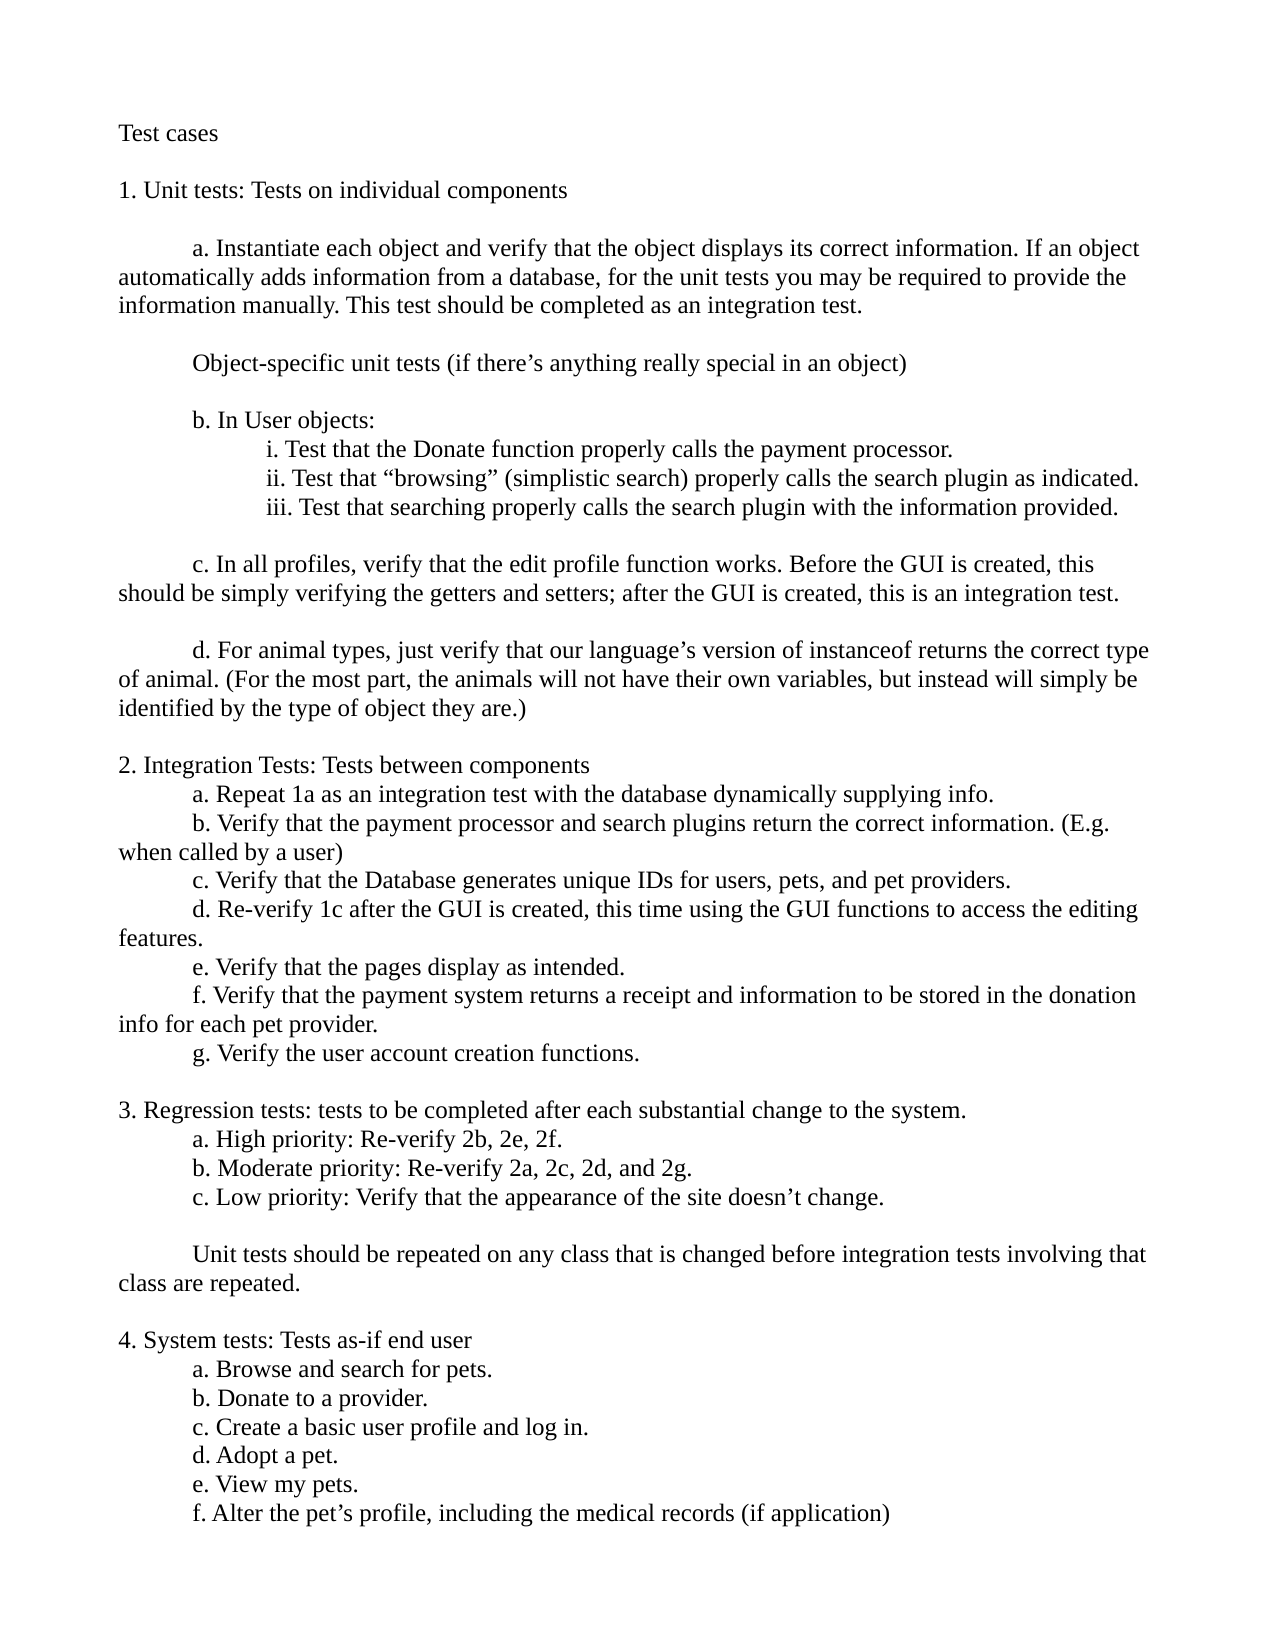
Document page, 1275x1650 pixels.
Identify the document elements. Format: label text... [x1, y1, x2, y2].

text c. Low priority: Verify that the appearance of the site doesn’t change. [118, 1182, 1157, 1211]
text b. Moderate priority: Re-verify 2a, 2c, 2d, and 2g. [118, 1153, 1157, 1182]
text a. Instantiate each object and verify that the object displays its correct information. If an object automatically adds information from a database, for the unit tests you may be required to provide the information manually. This test should be completed as an integration test. [118, 233, 1157, 319]
text e. Verify that the pages display as intended. [118, 952, 1157, 981]
text ii. Test that “browsing” (simplistic search) properly calls the search plugin as indicated. [118, 463, 1157, 492]
text c. Create a basic user profile and log in. [118, 1412, 1157, 1441]
text i. Test that the Donate function properly calls the payment processor. [118, 434, 1157, 463]
text a. Browse and search for pets. [118, 1354, 1157, 1383]
text Unit tests should be repeated on any class that is changed before integration tests involving that class are repeated. [118, 1239, 1157, 1297]
text b. Verify that the payment processor and search plugins return the correct information. (E.g. when called by a user) [118, 808, 1157, 866]
text a. Repeat 1a as an integration test with the database dynamically supplying info. [118, 779, 1157, 808]
text iii. Test that searching properly calls the search plugin with the information provided. [118, 492, 1157, 521]
text 1. Unit tests: Tests on individual components [118, 176, 1157, 204]
text d. Re-verify 1c after the GUI is created, this time using the GUI functions to access the editing features. [118, 894, 1157, 952]
text b. In User objects: [118, 406, 1157, 434]
text d. For animal types, just verify that our language’s version of instanceof returns the correct type of animal. (For the most part, the animals will not have their own variables, but instead will simply be identified by the type of object they are.) [118, 636, 1157, 722]
text 4. System tests: Tests as-if end user [118, 1326, 1157, 1354]
text 2. Integration Tests: Tests between components [118, 751, 1157, 779]
text b. Donate to a provider. [118, 1383, 1157, 1412]
text g. Verify the user account creation functions. [118, 1038, 1157, 1067]
text 3. Regression tests: tests to be completed after each substantial change to the system. [118, 1096, 1157, 1124]
text c. In all profiles, verify that the edit profile function works. Before the GUI is created, this should be simply verifying the getters and setters; after the GUI is created, this is an integration test. [118, 549, 1157, 607]
text c. Verify that the Database generates unique IDs for users, pets, and pet providers. [118, 866, 1157, 894]
text e. View my pets. [118, 1469, 1157, 1498]
text f. Alter the pet’s profile, including the medical records (if application) [118, 1498, 1157, 1527]
text d. Adopt a pet. [118, 1441, 1157, 1469]
text Test cases [118, 118, 1157, 147]
text Object-specific unit tests (if there’s anything really special in an object) [118, 348, 1157, 377]
text f. Verify that the payment system returns a receipt and information to be stored in the donation info for each pet provider. [118, 981, 1157, 1038]
text a. High priority: Re-verify 2b, 2e, 2f. [118, 1124, 1157, 1153]
